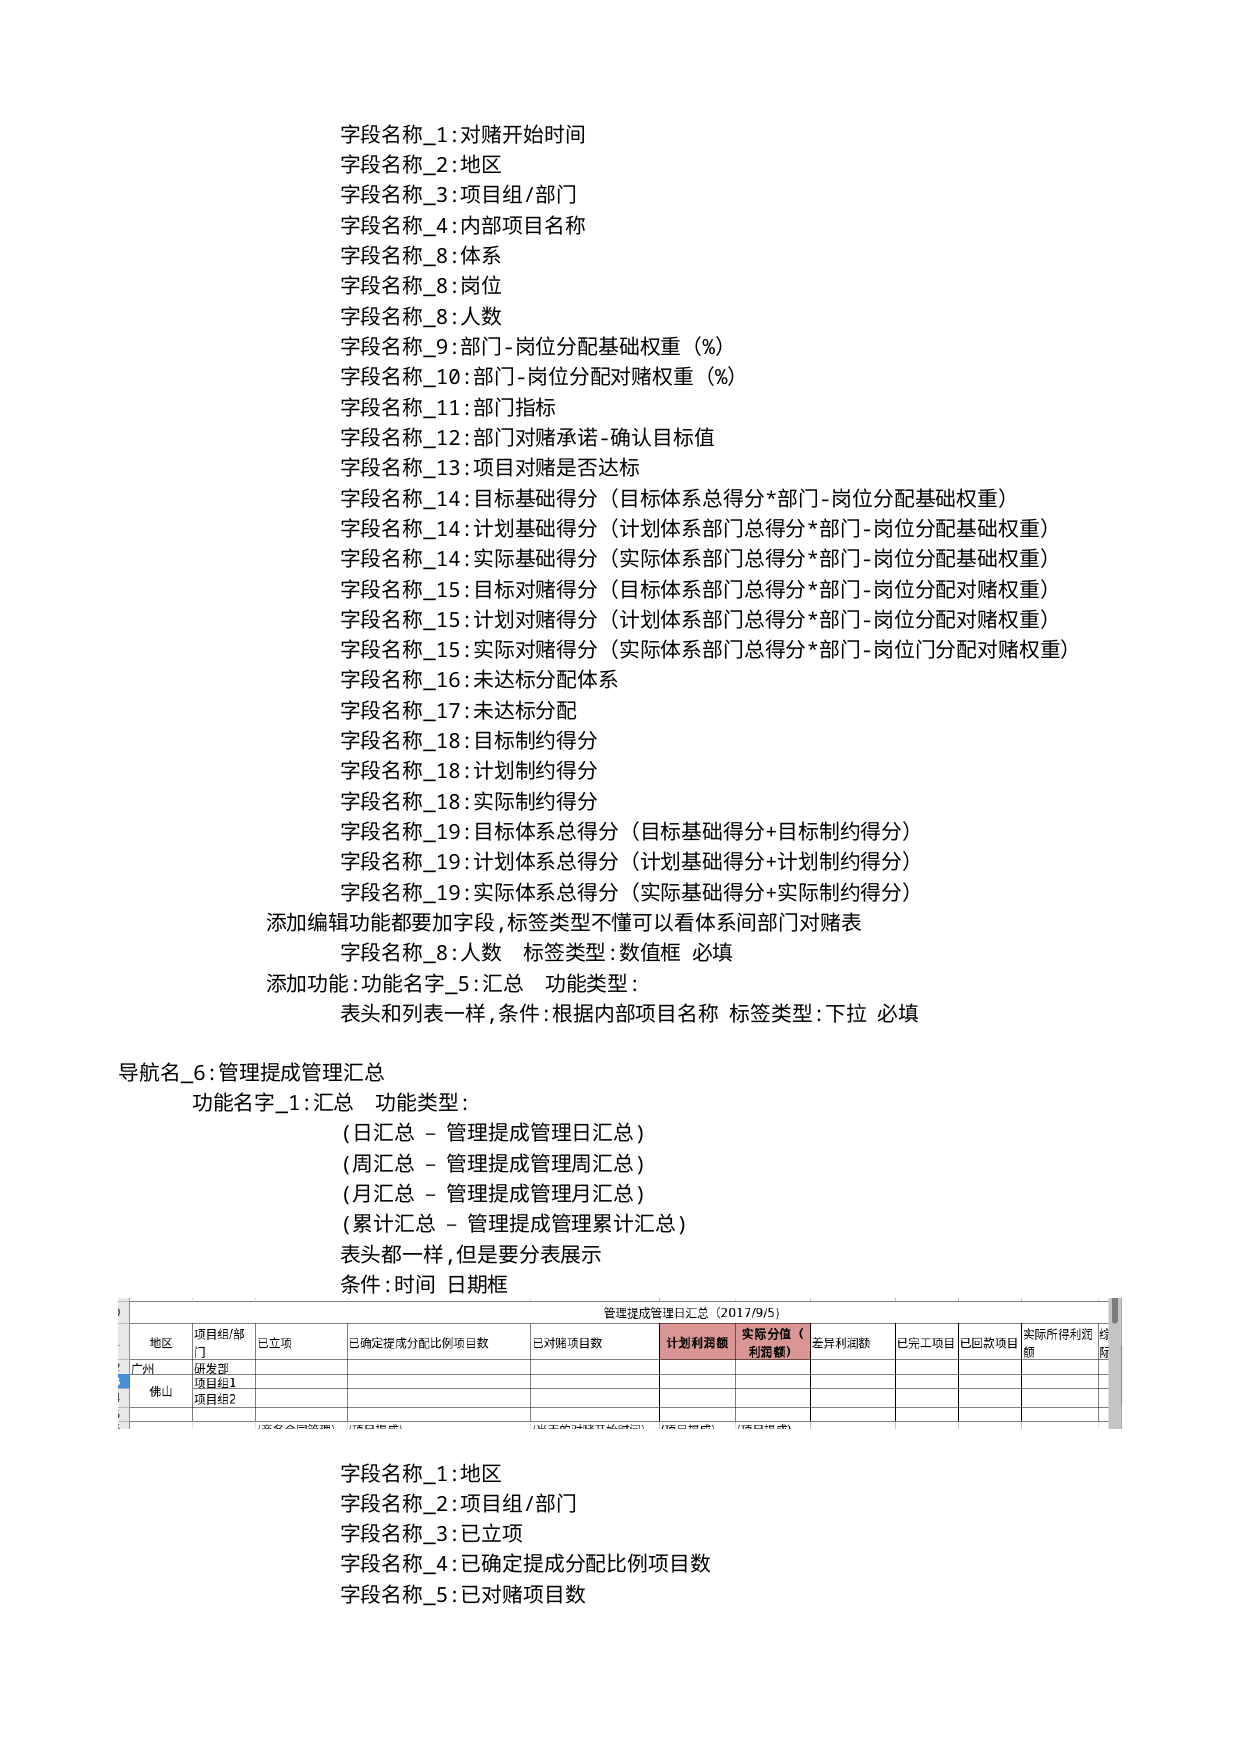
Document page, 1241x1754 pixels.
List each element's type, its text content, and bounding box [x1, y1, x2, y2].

text 条件:时间 日期框 [118, 1268, 1122, 1298]
text 字段名称_14:计划基础得分（计划体系部门总得分*部门-岗位分配基础权重） [118, 512, 1122, 542]
text 字段名称_11:部门指标 [118, 391, 1122, 421]
text 字段名称_4:已确定提成分配比例项目数 [118, 1548, 1122, 1578]
text 字段名称_19:实际体系总得分（实际基础得分+实际制约得分） [118, 876, 1122, 906]
text 字段名称_18:计划制约得分 [118, 755, 1122, 785]
text 表头和列表一样,条件:根据内部项目名称 标签类型:下拉 必填 [118, 997, 1122, 1027]
text 字段名称_4:内部项目名称 [118, 209, 1122, 239]
text 字段名称_8:人数 [118, 300, 1122, 330]
text 字段名称_17:未达标分配 [118, 694, 1122, 724]
text (日汇总 – 管理提成管理日汇总) [118, 1117, 1122, 1147]
text 添加编辑功能都要加字段,标签类型不懂可以看体系间部门对赌表 [118, 906, 1122, 937]
text 导航名_6:管理提成管理汇总 [118, 1056, 1122, 1086]
text 字段名称_18:实际制约得分 [118, 785, 1122, 815]
text 字段名称_13:项目对赌是否达标 [118, 452, 1122, 482]
text 字段名称_19:计划体系总得分（计划基础得分+计划制约得分） [118, 846, 1122, 876]
text (月汇总 – 管理提成管理月汇总) [118, 1177, 1122, 1207]
text 功能名字_1:汇总 功能类型: [118, 1086, 1122, 1117]
text 字段名称_14:实际基础得分（实际体系部门总得分*部门-岗位分配基础权重） [118, 542, 1122, 573]
text 字段名称_15:计划对赌得分（计划体系部门总得分*部门-岗位分配对赌权重） [118, 603, 1122, 633]
text 字段名称_1:地区 [118, 1457, 1122, 1487]
text 字段名称_2:地区 [118, 148, 1122, 179]
text 字段名称_3:项目组/部门 [118, 179, 1122, 209]
text 字段名称_8:人数 标签类型:数值框 必填 [118, 937, 1122, 967]
text 字段名称_3:已立项 [118, 1517, 1122, 1548]
text 字段名称_15:目标对赌得分（目标体系部门总得分*部门-岗位分配对赌权重） [118, 573, 1122, 603]
text 字段名称_12:部门对赌承诺-确认目标值 [118, 421, 1122, 452]
text 字段名称_8:岗位 [118, 270, 1122, 300]
text 字段名称_18:目标制约得分 [118, 724, 1122, 755]
text 添加功能:功能名字_5:汇总 功能类型: [118, 967, 1122, 997]
text 字段名称_15:实际对赌得分（实际体系部门总得分*部门-岗位门分配对赌权重） [118, 633, 1122, 664]
text 字段名称_1:对赌开始时间 [118, 118, 1122, 148]
text (累计汇总 – 管理提成管理累计汇总) [118, 1207, 1122, 1238]
text 字段名称_14:目标基础得分（目标体系总得分*部门-岗位分配基础权重） [118, 482, 1122, 512]
text 字段名称_16:未达标分配体系 [118, 664, 1122, 694]
text (周汇总 – 管理提成管理周汇总) [118, 1147, 1122, 1177]
picture [118, 1298, 1123, 1429]
text 字段名称_5:已对赌项目数 [118, 1578, 1122, 1608]
text 表头都一样,但是要分表展示 [118, 1238, 1122, 1268]
text 字段名称_9:部门-岗位分配基础权重（%） [118, 330, 1122, 361]
text 字段名称_8:体系 [118, 239, 1122, 270]
text 字段名称_10:部门-岗位分配对赌权重（%） [118, 361, 1122, 391]
text 字段名称_19:目标体系总得分（目标基础得分+目标制约得分） [118, 815, 1122, 846]
text 字段名称_2:项目组/部门 [118, 1487, 1122, 1517]
